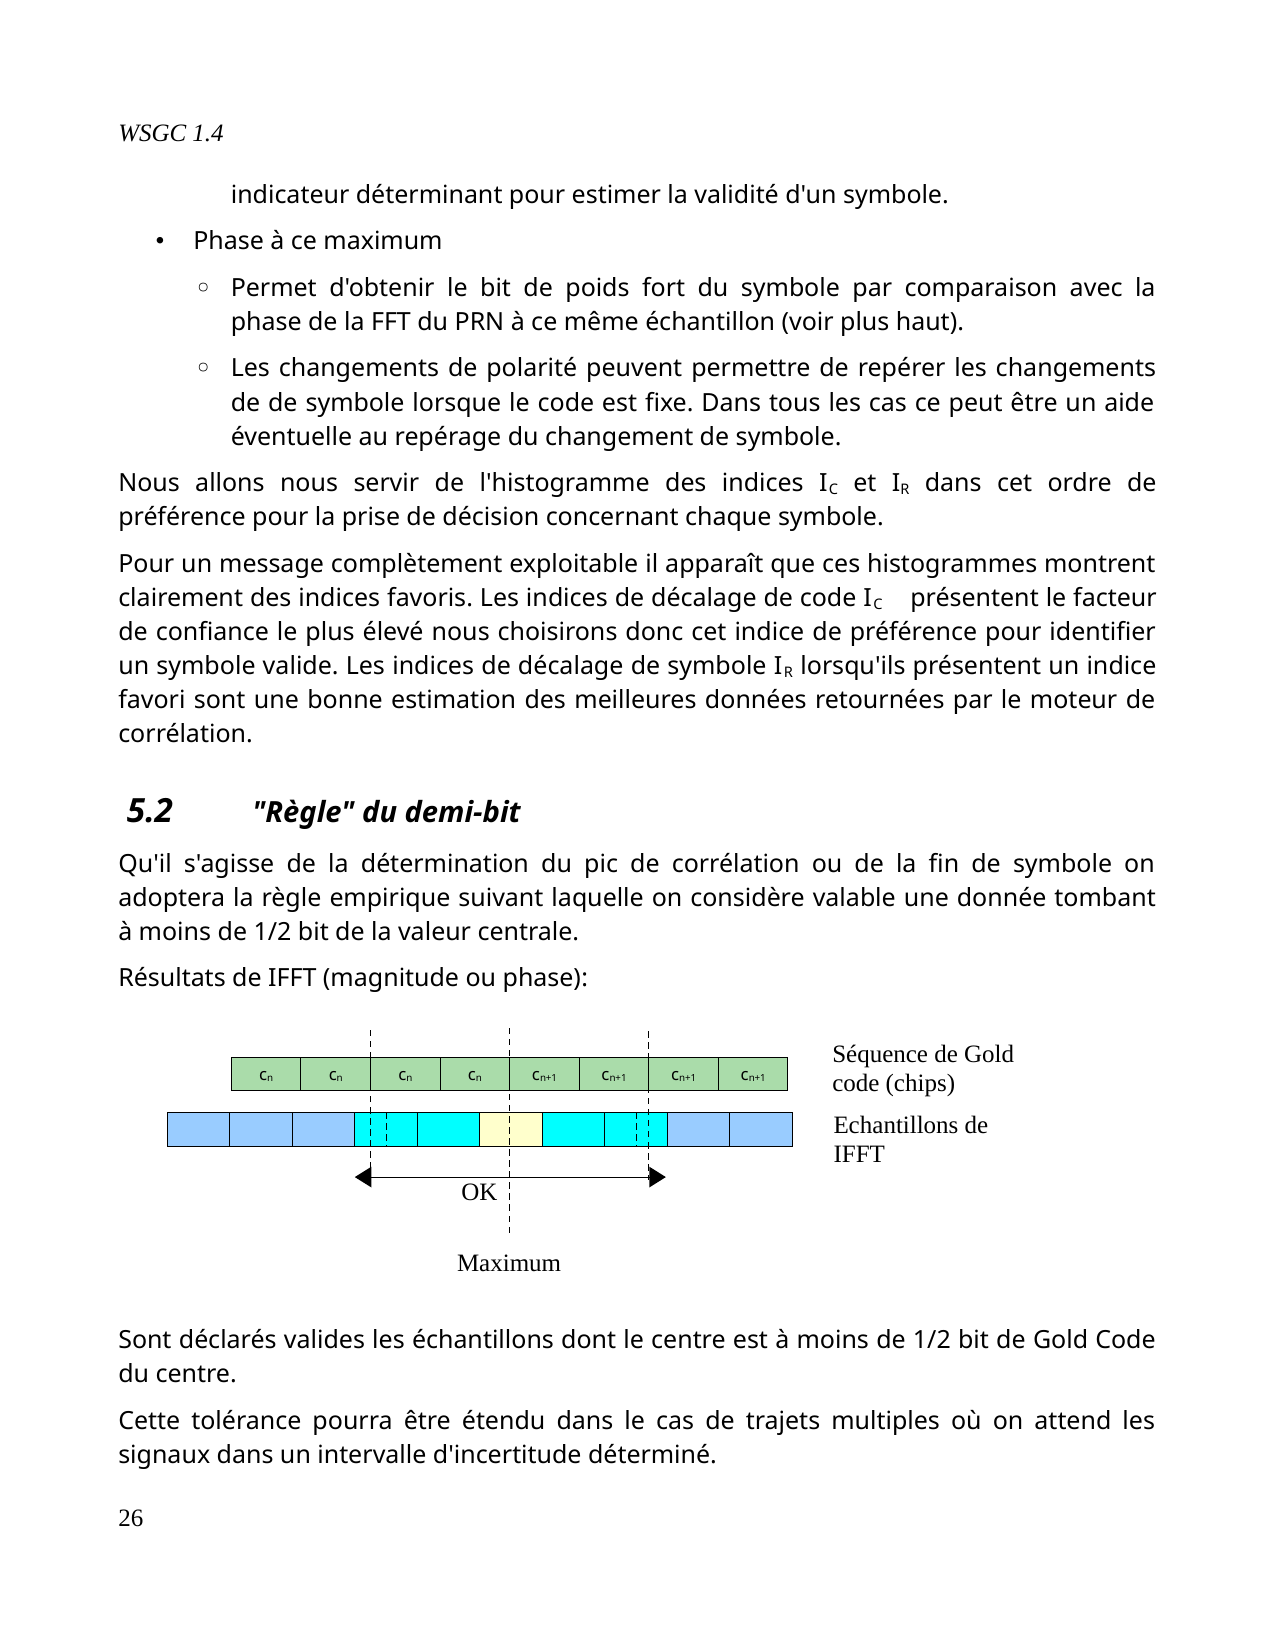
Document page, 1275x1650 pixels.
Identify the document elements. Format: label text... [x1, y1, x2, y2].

text Résultats de IFFT (magnitude ou phase): [118, 960, 1157, 994]
list Permet d'obtenir le bit de poids fort du symbole par comparaison avec la phase de la FFT du PRN à ce même échantillon (voir plus haut). [193, 269, 1157, 338]
list Les changements de polarité peuvent permettre de repérer les changements de de symbole lorsque le code est fixe. Dans tous les cas ce peut être un aide éventuelle au repérage du changement de symbole. [193, 350, 1157, 452]
text Nous allons nous servir de l'histogramme des indices IC et IR dans cet ordre de préférence pour la prise de décision concernant chaque symbole. [118, 465, 1157, 533]
list indicateur déterminant pour estimer la validité d'un symbole. [193, 176, 1157, 210]
text Qu'il s'agisse de la détermination du pic de corrélation ou de la fin de symbole on adoptera la règle empirique suivant laquelle on considère valable une donnée tombant à moins de 1/2 bit de la valeur centrale. [118, 845, 1157, 947]
text Cette tolérance pourra être étendu dans le cas de trajets multiples où on attend les signaux dans un intervalle d'incertitude déterminé. [118, 1402, 1157, 1471]
list Phase à ce maximum [156, 223, 1157, 257]
subtitle "Règle" du demi-bit [118, 787, 1157, 833]
text Pour un message complètement exploitable il apparaît que ces histogrammes montrent clairement des indices favoris. Les indices de décalage de code IC présentent le facteur de confiance le plus élevé nous choisirons donc cet indice de préférence pour identifier un symbole valide. Les indices de décalage de symbole IR lorsqu'ils présentent un indice favori sont une bonne estimation des meilleures données retournées par le moteur de corrélation. [118, 545, 1157, 750]
text Sont déclarés valides les échantillons dont le centre est à moins de 1/2 bit de Gold Code du centre. [118, 1322, 1157, 1390]
